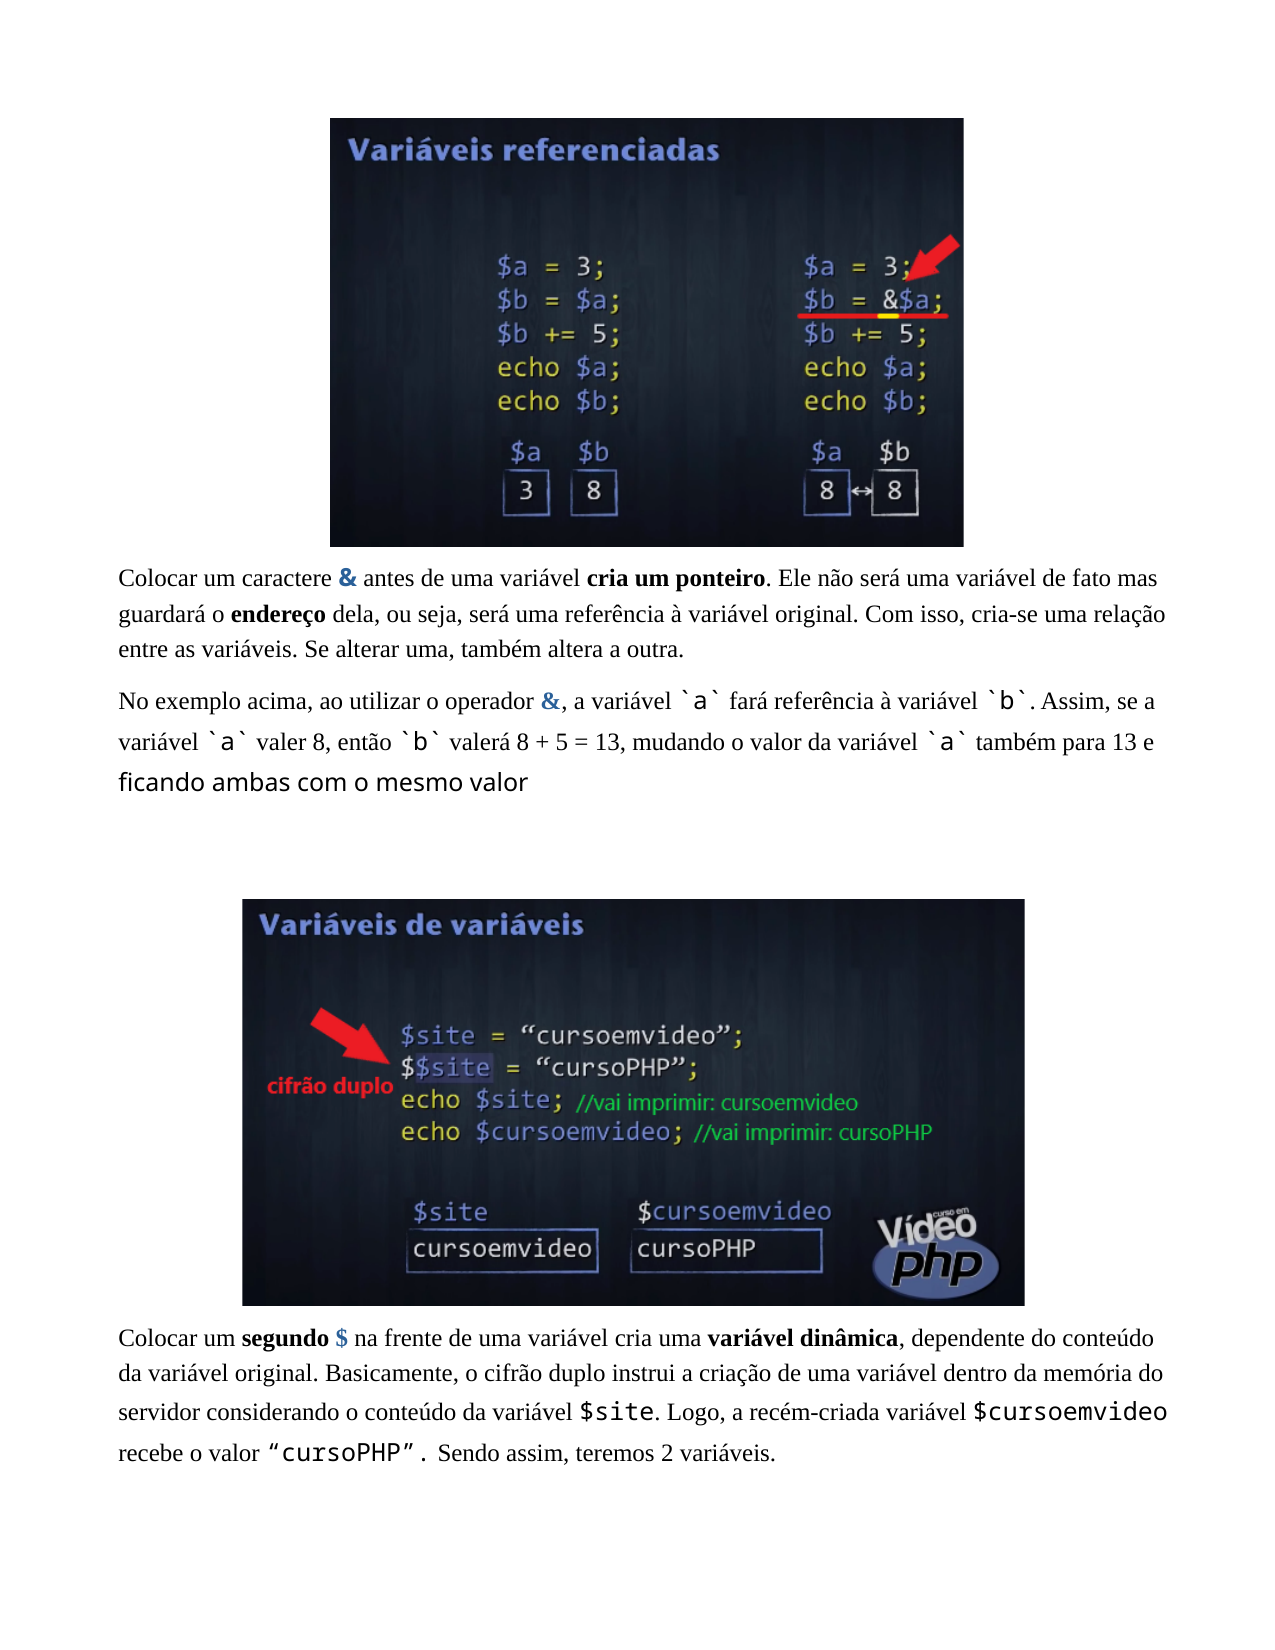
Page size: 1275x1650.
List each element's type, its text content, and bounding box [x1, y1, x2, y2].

text Colocar um segundo $ na frente de uma variável cria uma variável dinâmica, dependente do conteúdo da variável original. Basicamente, o cifrão duplo instrui a criação de uma variável dentro da memória do servidor considerando o conteúdo da variável $site. Logo, a recém-criada variável $cursoemvideo recebe o valor “cursoPHP”. Sendo assim, teremos 2 variáveis. [118, 1323, 1175, 1468]
text No exemplo acima, ao utilizar o operador &, a variável `a` fará referência à variável `b`. Assim, se a variável `a` valer 8, então `b` valerá 8 + 5 = 13, mudando o valor da variável `a` também para 13 e ficando ambas com o mesmo valor [118, 683, 1175, 799]
picture [242, 899, 1025, 1306]
text Colocar um caractere & antes de uma variável cria um ponteiro. Ele não será uma variável de fato mas guardará o endereço dela, ou seja, será uma referência à variável original. Com isso, cria-se uma relação entre as variáveis. Se alterar uma, também altera a outra. [118, 560, 1175, 663]
picture [330, 118, 964, 547]
